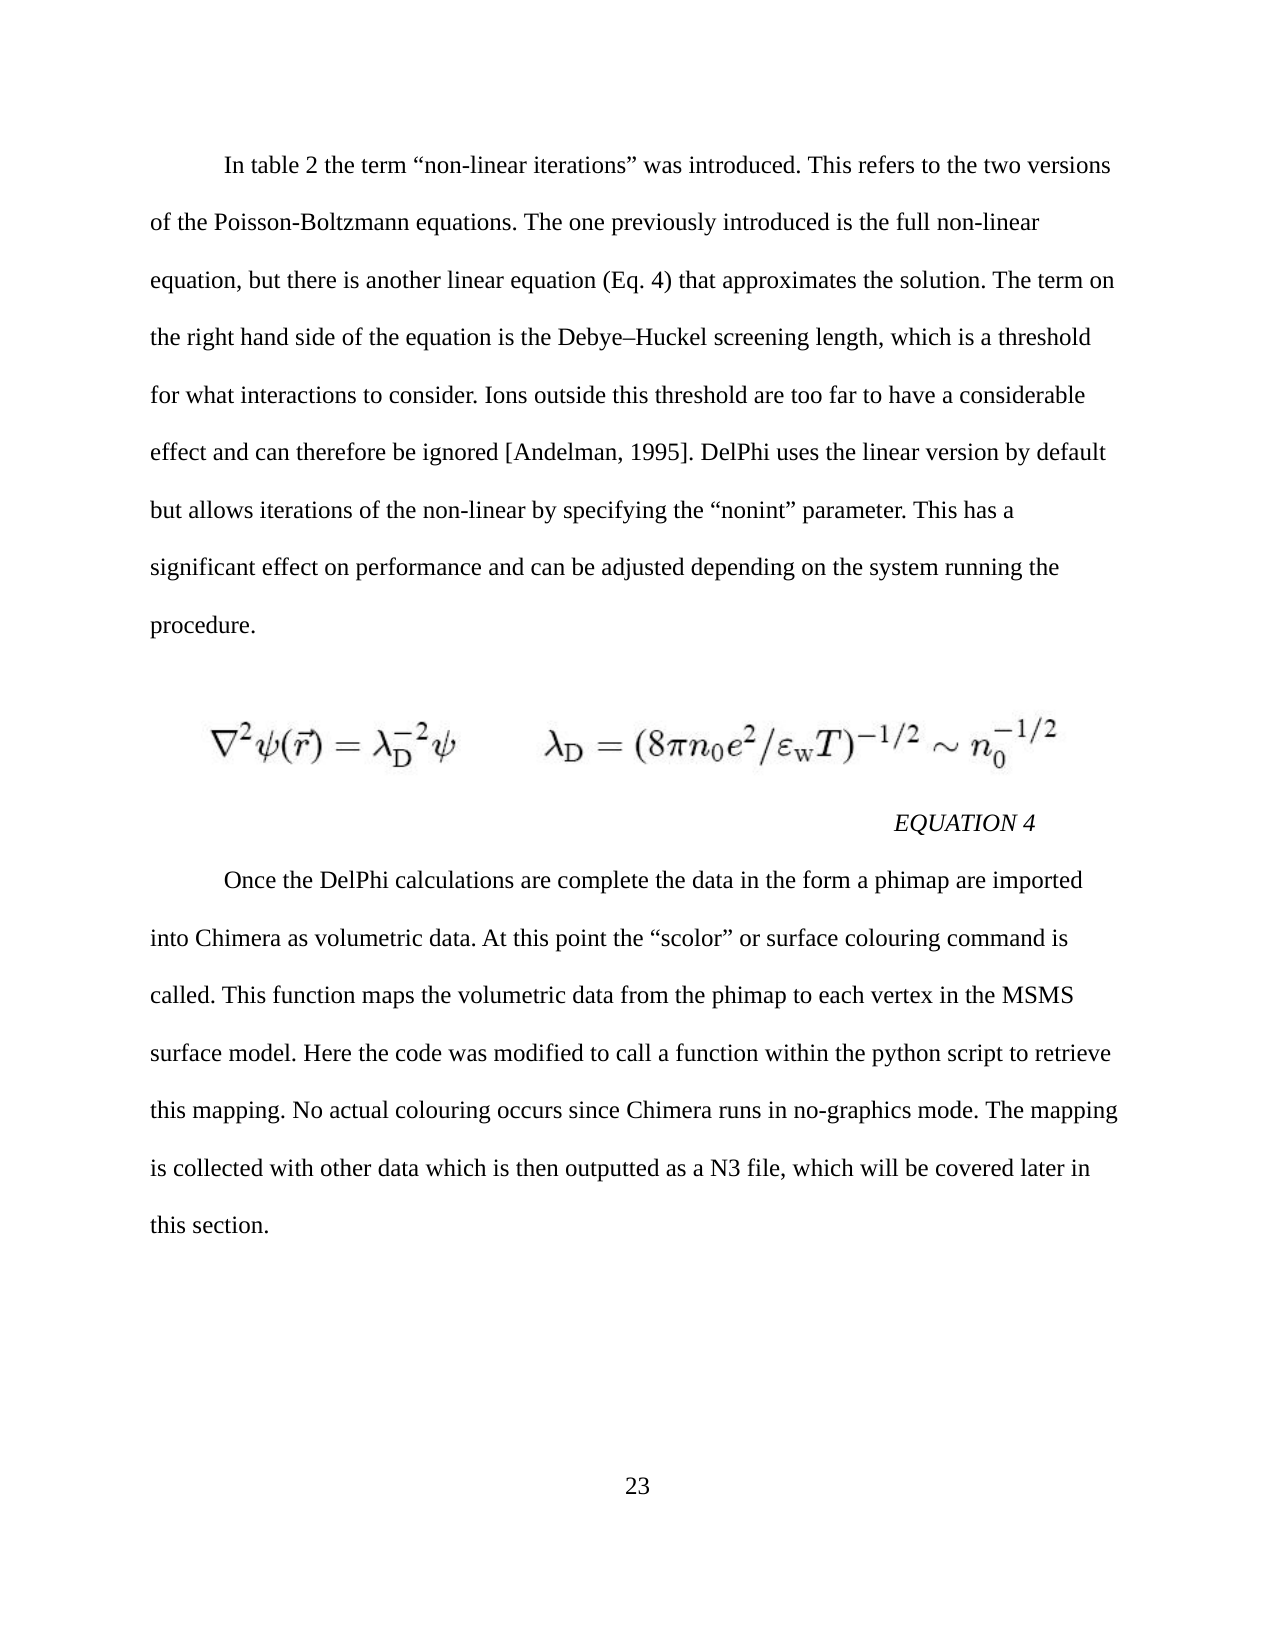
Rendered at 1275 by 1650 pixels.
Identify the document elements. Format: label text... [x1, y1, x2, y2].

text Once the DelPhi calculations are complete the data in the form a phimap are imported into Chimera as volumetric data. At this point the “scolor” or surface colouring command is called. This function maps the volumetric data from the phimap to each vertex in the MSMS surface model. Here the code was modified to call a function within the python script to retrieve this mapping. No actual colouring occurs since Chimera runs in no-graphics mode. The mapping is collected with other data which is then outputted as a N3 file, which will be covered later in this section. [150, 676, 1133, 1239]
text EQUATION 4 [158, 808, 1133, 836]
picture [158, 688, 1134, 808]
text In table 2 the term “non-linear iterations” was introduced. This refers to the two versions of the Poisson-Boltzmann equations. The one previously introduced is the full non-linear equation, but there is another linear equation (Eq. 4) that approximates the solution. The term on the right hand side of the equation is the Debye–Huckel screening length, which is a threshold for what interactions to consider. Ions outside this threshold are too far to have a considerable effect and can therefore be ignored [Andelman, 1995]. DelPhi uses the linear version by default but allows iterations of the non-linear by specifying the “nonint” parameter. This has a significant effect on performance and can be adjusted depending on the system running the procedure. [150, 150, 1125, 639]
